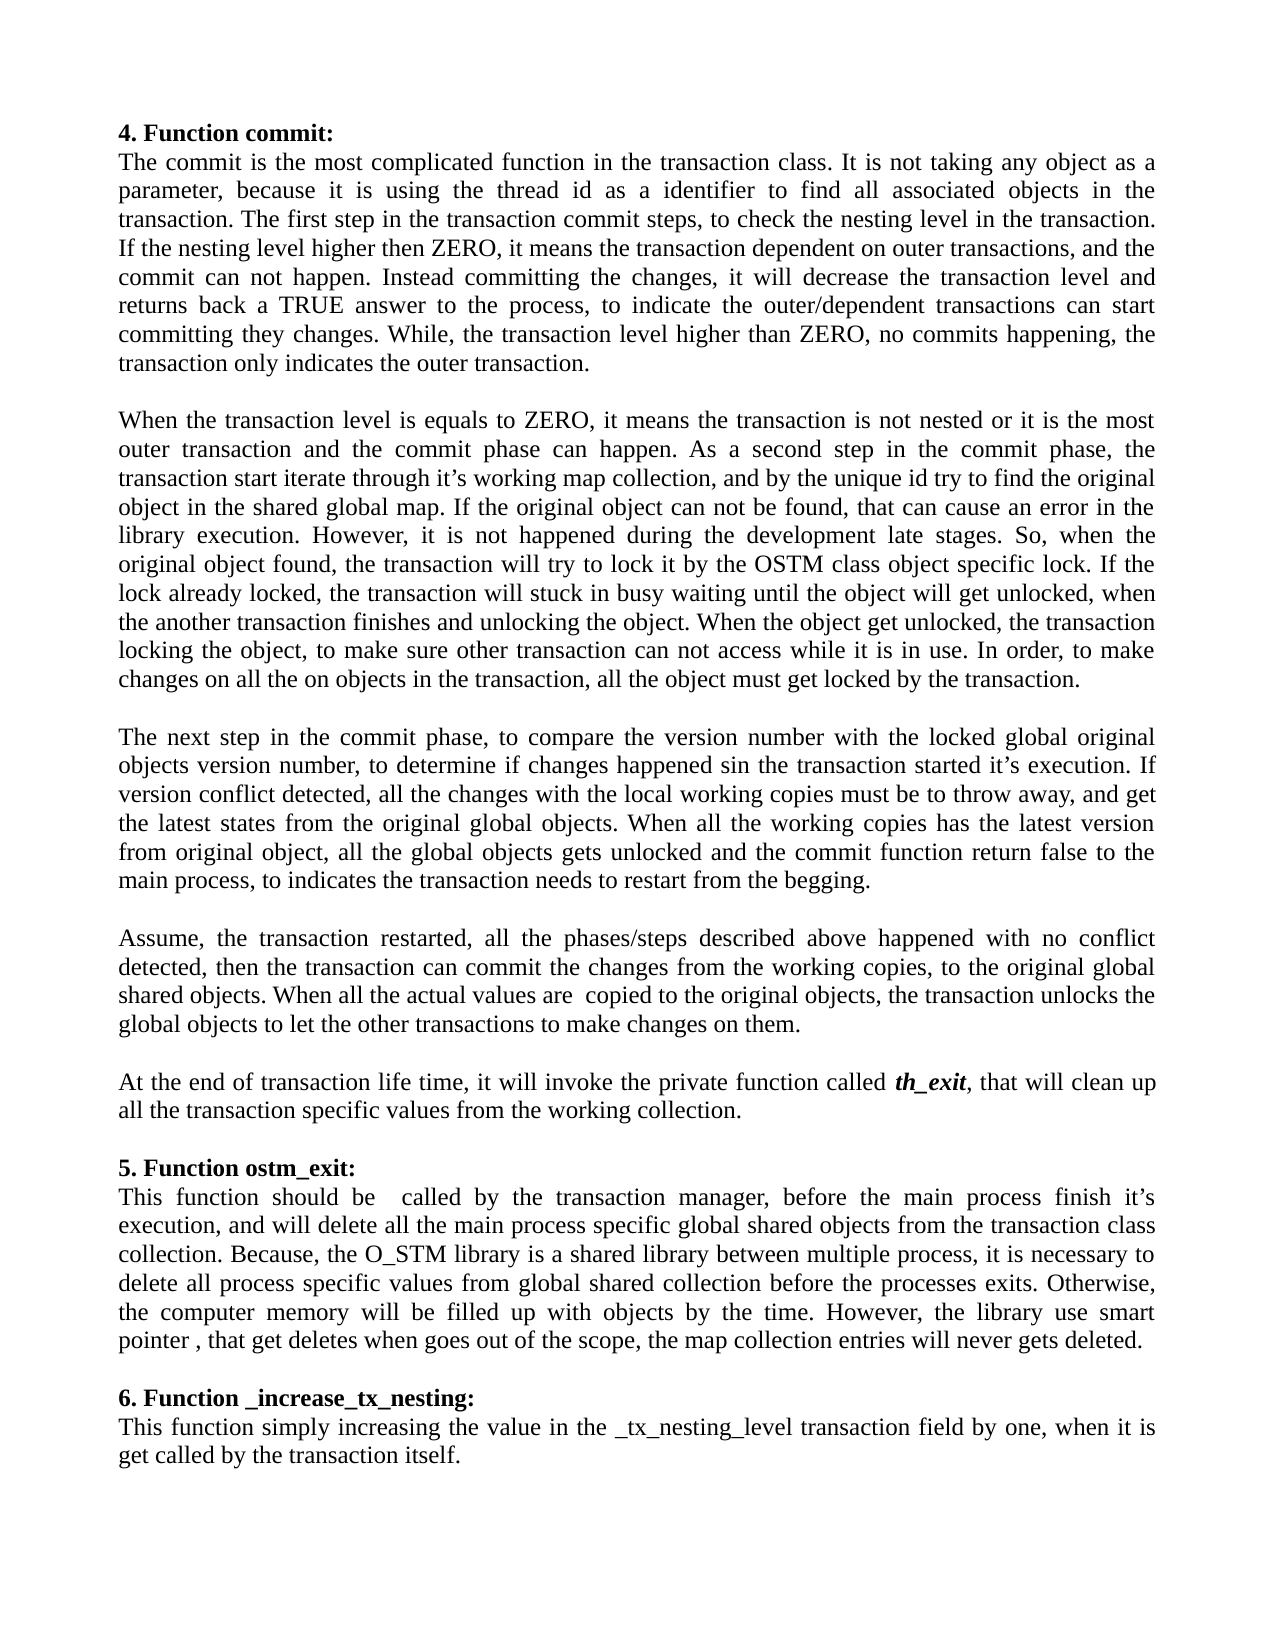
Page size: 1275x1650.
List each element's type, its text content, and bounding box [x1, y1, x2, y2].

text When the transaction level is equals to ZERO, it means the transaction is not nested or it is the most outer transaction and the commit phase can happen. As a second step in the commit phase, the transaction start iterate through it’s working map collection, and by the unique id try to find the original object in the shared global map. If the original object can not be found, that can cause an error in the library execution. However, it is not happened during the development late stages. So, when the original object found, the transaction will try to lock it by the OSTM class object specific lock. If the lock already locked, the transaction will stuck in busy waiting until the object will get unlocked, when the another transaction finishes and unlocking the object. When the object get unlocked, the transaction locking the object, to make sure other transaction can not access while it is in use. In order, to make changes on all the on objects in the transaction, all the object must get locked by the transaction. [118, 406, 1157, 693]
text This function simply increasing the value in the _tx_nesting_level transaction field by one, when it is get called by the transaction itself. [118, 1412, 1157, 1469]
text 5. Function ostm_exit: [118, 1153, 1157, 1182]
text The next step in the commit phase, to compare the version number with the locked global original objects version number, to determine if changes happened sin the transaction started it’s execution. If version conflict detected, all the changes with the local working copies must be to throw away, and get the latest states from the original global objects. When all the working copies has the latest version from original object, all the global objects gets unlocked and the commit function return false to the main process, to indicates the transaction needs to restart from the begging. [118, 722, 1157, 894]
text This function should be called by the transaction manager, before the main process finish it’s execution, and will delete all the main process specific global shared objects from the transaction class collection. Because, the O_STM library is a shared library between multiple process, it is necessary to delete all process specific values from global shared collection before the processes exits. Otherwise, the computer memory will be filled up with objects by the time. However, the library use smart pointer , that get deletes when goes out of the scope, the map collection entries will never gets deleted. [118, 1182, 1157, 1354]
text The commit is the most complicated function in the transaction class. It is not taking any object as a parameter, because it is using the thread id as a identifier to find all associated objects in the transaction. The first step in the transaction commit steps, to check the nesting level in the transaction. If the nesting level higher then ZERO, it means the transaction dependent on outer transactions, and the commit can not happen. Instead committing the changes, it will decrease the transaction level and returns back a TRUE answer to the process, to indicate the outer/dependent transactions can start committing they changes. While, the transaction level higher than ZERO, no commits happening, the transaction only indicates the outer transaction. [118, 147, 1157, 377]
text 6. Function _increase_tx_nesting: [118, 1383, 1157, 1412]
text Assume, the transaction restarted, all the phases/steps described above happened with no conflict detected, then the transaction can commit the changes from the working copies, to the original global shared objects. When all the actual values are copied to the original objects, the transaction unlocks the global objects to let the other transactions to make changes on them. [118, 923, 1157, 1038]
text At the end of transaction life time, it will invoke the private function called th_exit, that will clean up all the transaction specific values from the working collection. [118, 1067, 1157, 1124]
text 4. Function commit: [118, 118, 1157, 147]
